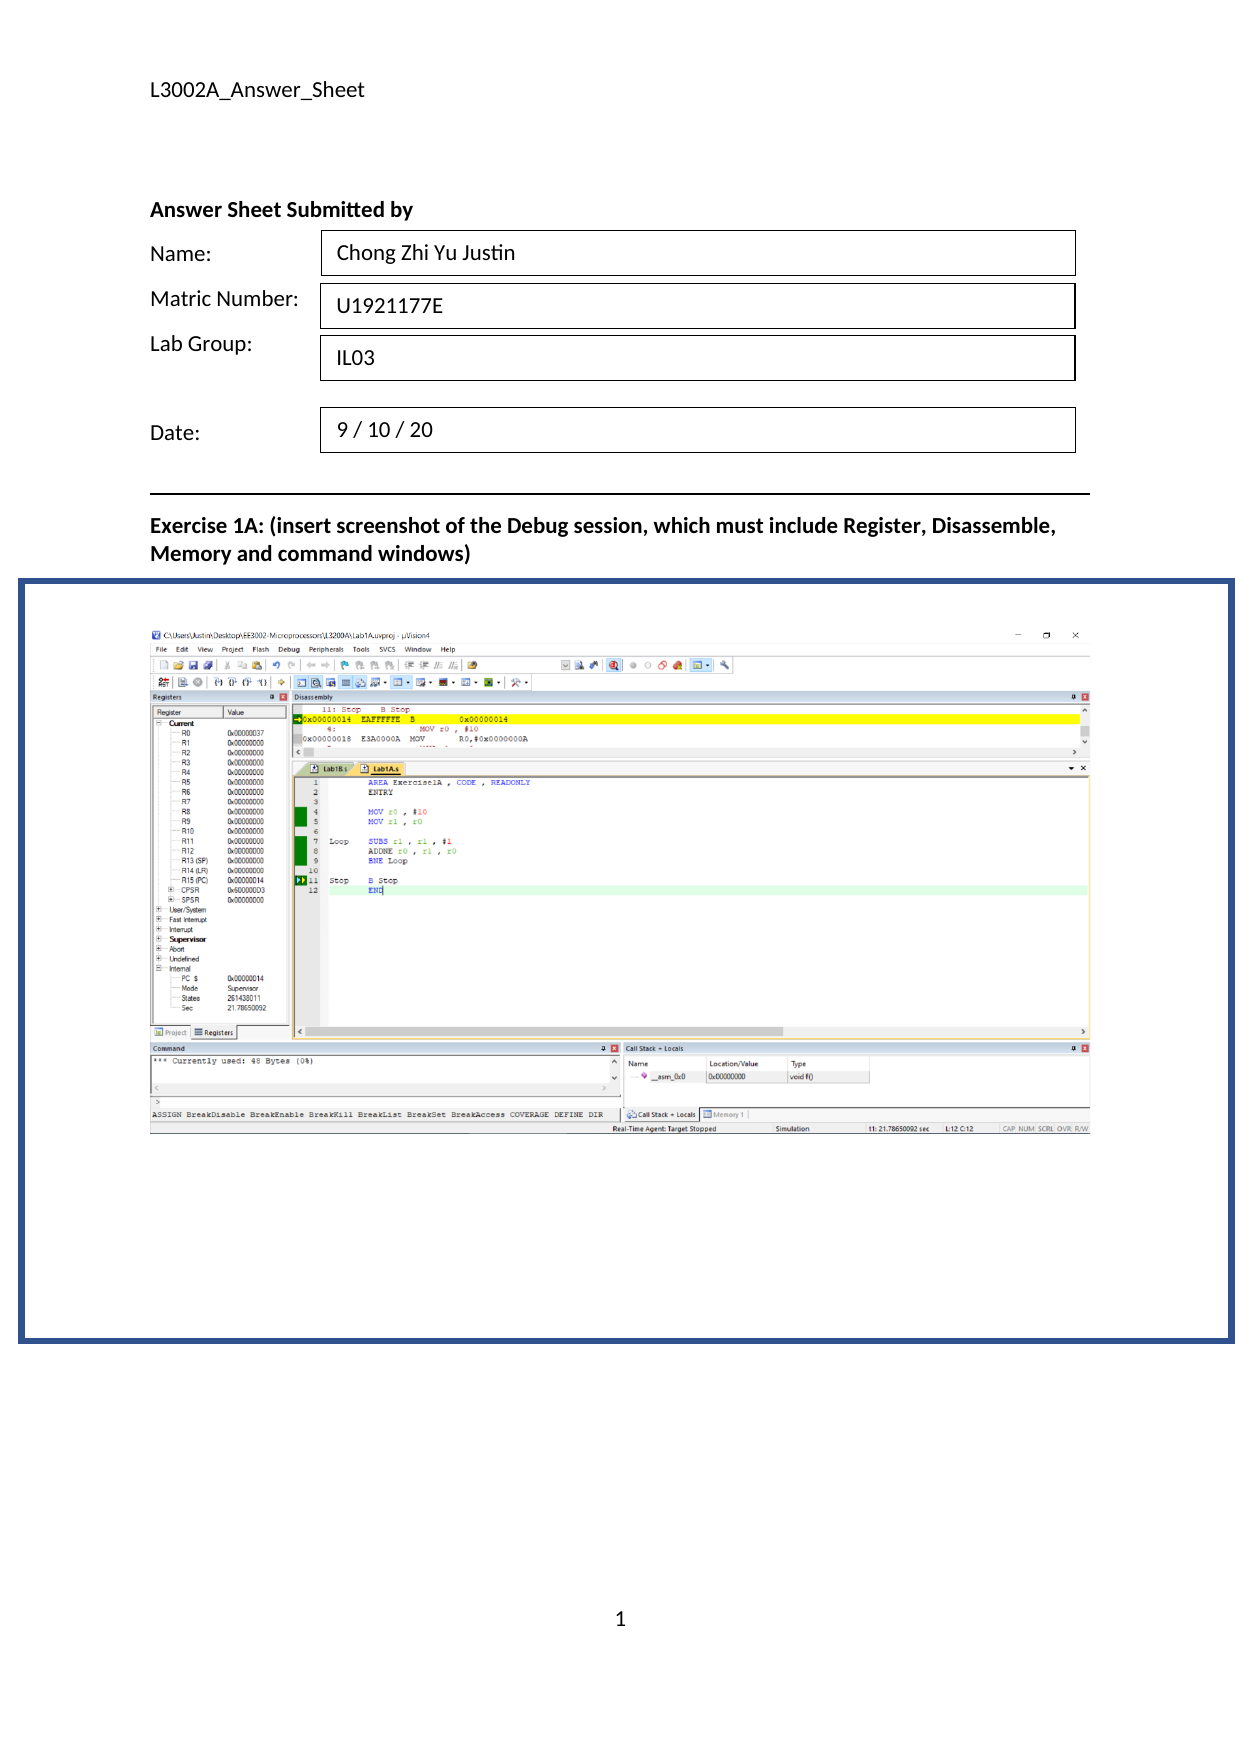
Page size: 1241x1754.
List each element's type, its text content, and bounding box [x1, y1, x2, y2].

text Date: [150, 418, 320, 446]
text Exercise 1A: (insert screenshot of the Debug session, which must include Register, Disassemble, Memory and command windows) [150, 511, 1090, 567]
text 9 / 10 / 20 [336, 416, 1060, 444]
text [1076, 239, 1090, 267]
text [1076, 284, 1090, 312]
text Chong Zhi Yu Justin [337, 238, 1060, 266]
text Answer Sheet Submitted by [150, 195, 1090, 223]
text Matric Number: [150, 284, 320, 312]
text Name: [150, 239, 321, 267]
text Lab Group: [321, 336, 1074, 380]
text U1921177E [336, 292, 1059, 319]
text [1076, 418, 1090, 446]
text IL03 [336, 343, 1059, 372]
text Lab Group: [150, 329, 1090, 357]
text [322, 231, 1075, 275]
text [321, 284, 1074, 328]
